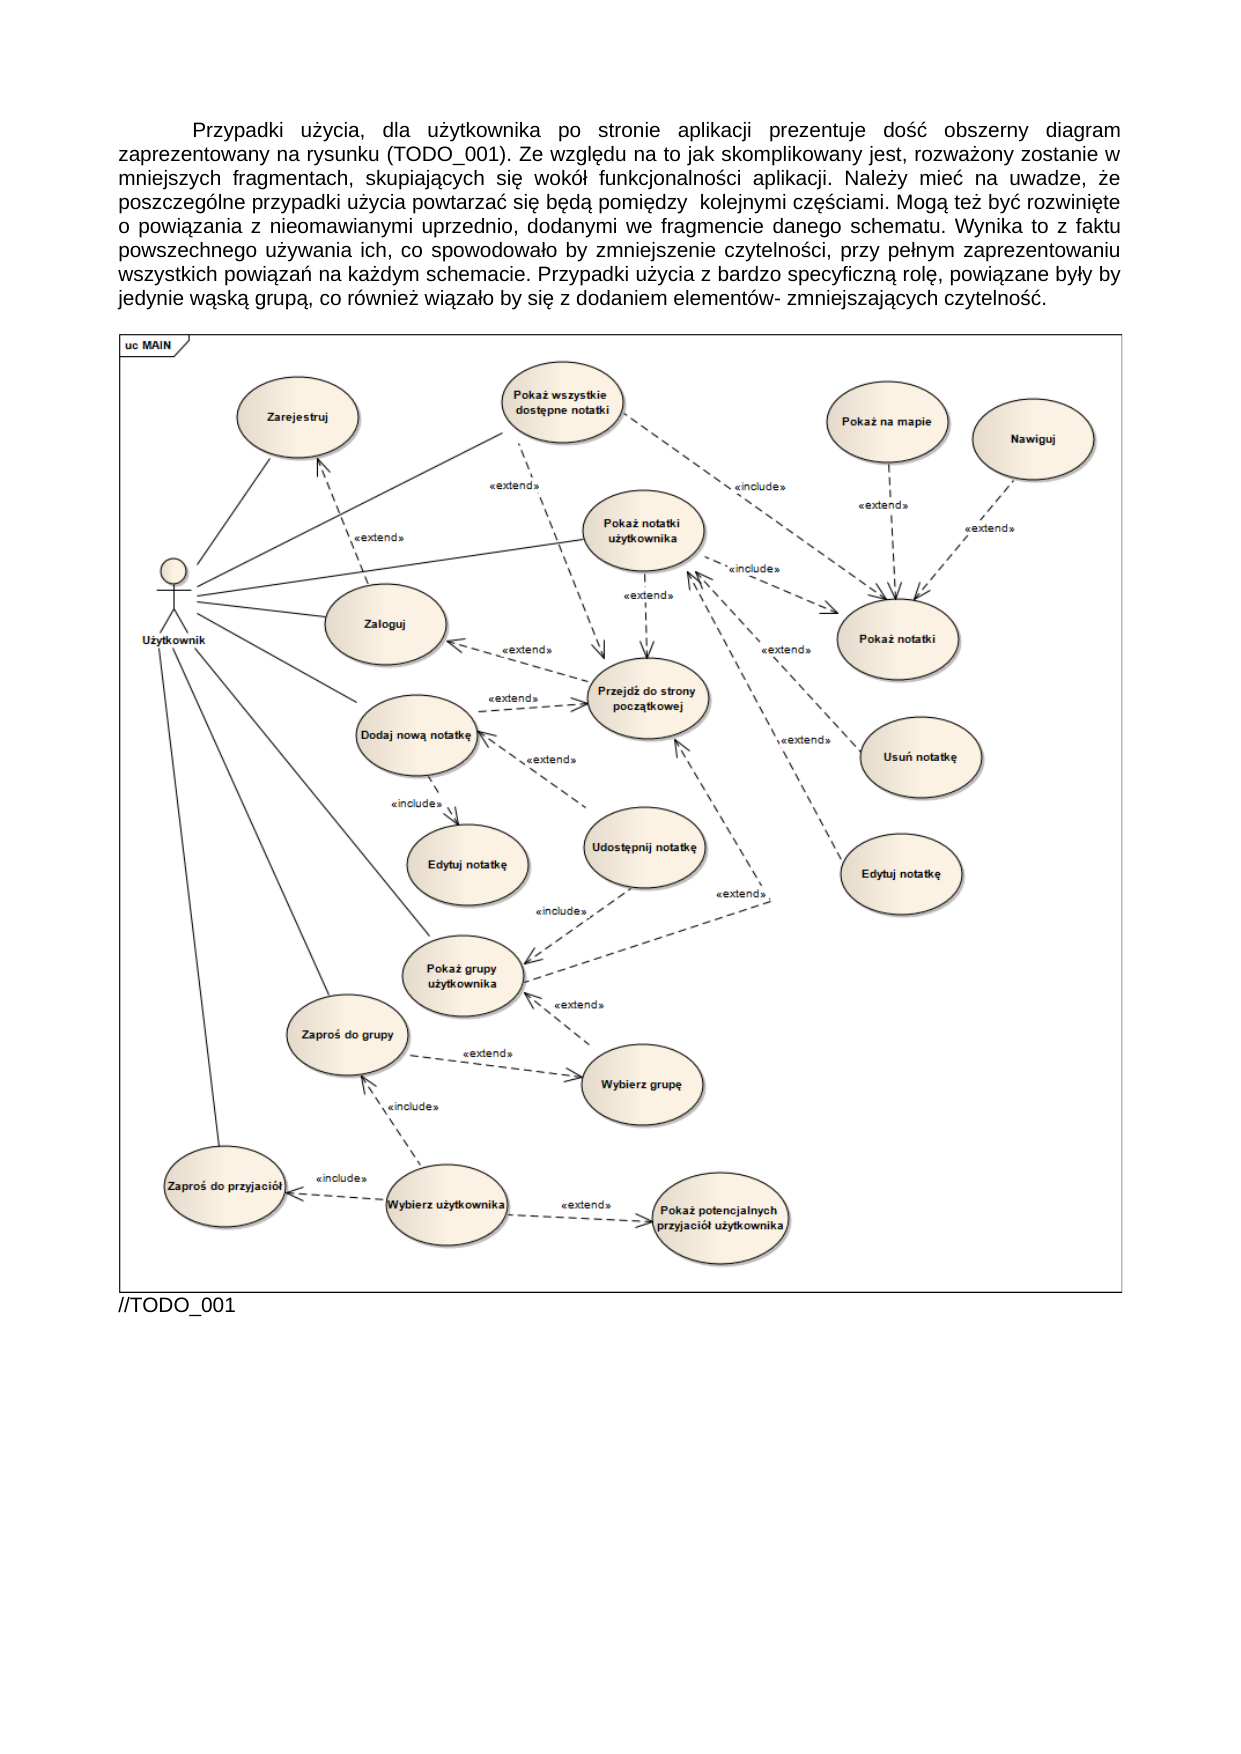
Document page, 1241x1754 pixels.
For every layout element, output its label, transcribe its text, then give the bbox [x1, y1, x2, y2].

text //TODO_001 [118, 1293, 1122, 1317]
picture [118, 333, 1123, 1293]
text Przypadki użycia, dla użytkownika po stronie aplikacji prezentuje dość obszerny diagram zaprezentowany na rysunku (TODO_001). Ze względu na to jak skomplikowany jest, rozważony zostanie w mniejszych fragmentach, skupiających się wokół funkcjonalności aplikacji. Należy mieć na uwadze, że poszczególne przypadki użycia powtarzać się będą pomiędzy kolejnymi częściami. Mogą też być rozwinięte o powiązania z nieomawianymi uprzednio, dodanymi we fragmencie danego schematu. Wynika to z faktu powszechnego używania ich, co spowodowało by zmniejszenie czytelności, przy pełnym zaprezentowaniu wszystkich powiązań na każdym schemacie. Przypadki użycia z bardzo specyficzną rolę, powiązane były by jedynie wąską grupą, co również wiązało by się z dodaniem elementów- zmniejszających czytelność. [118, 118, 1122, 310]
